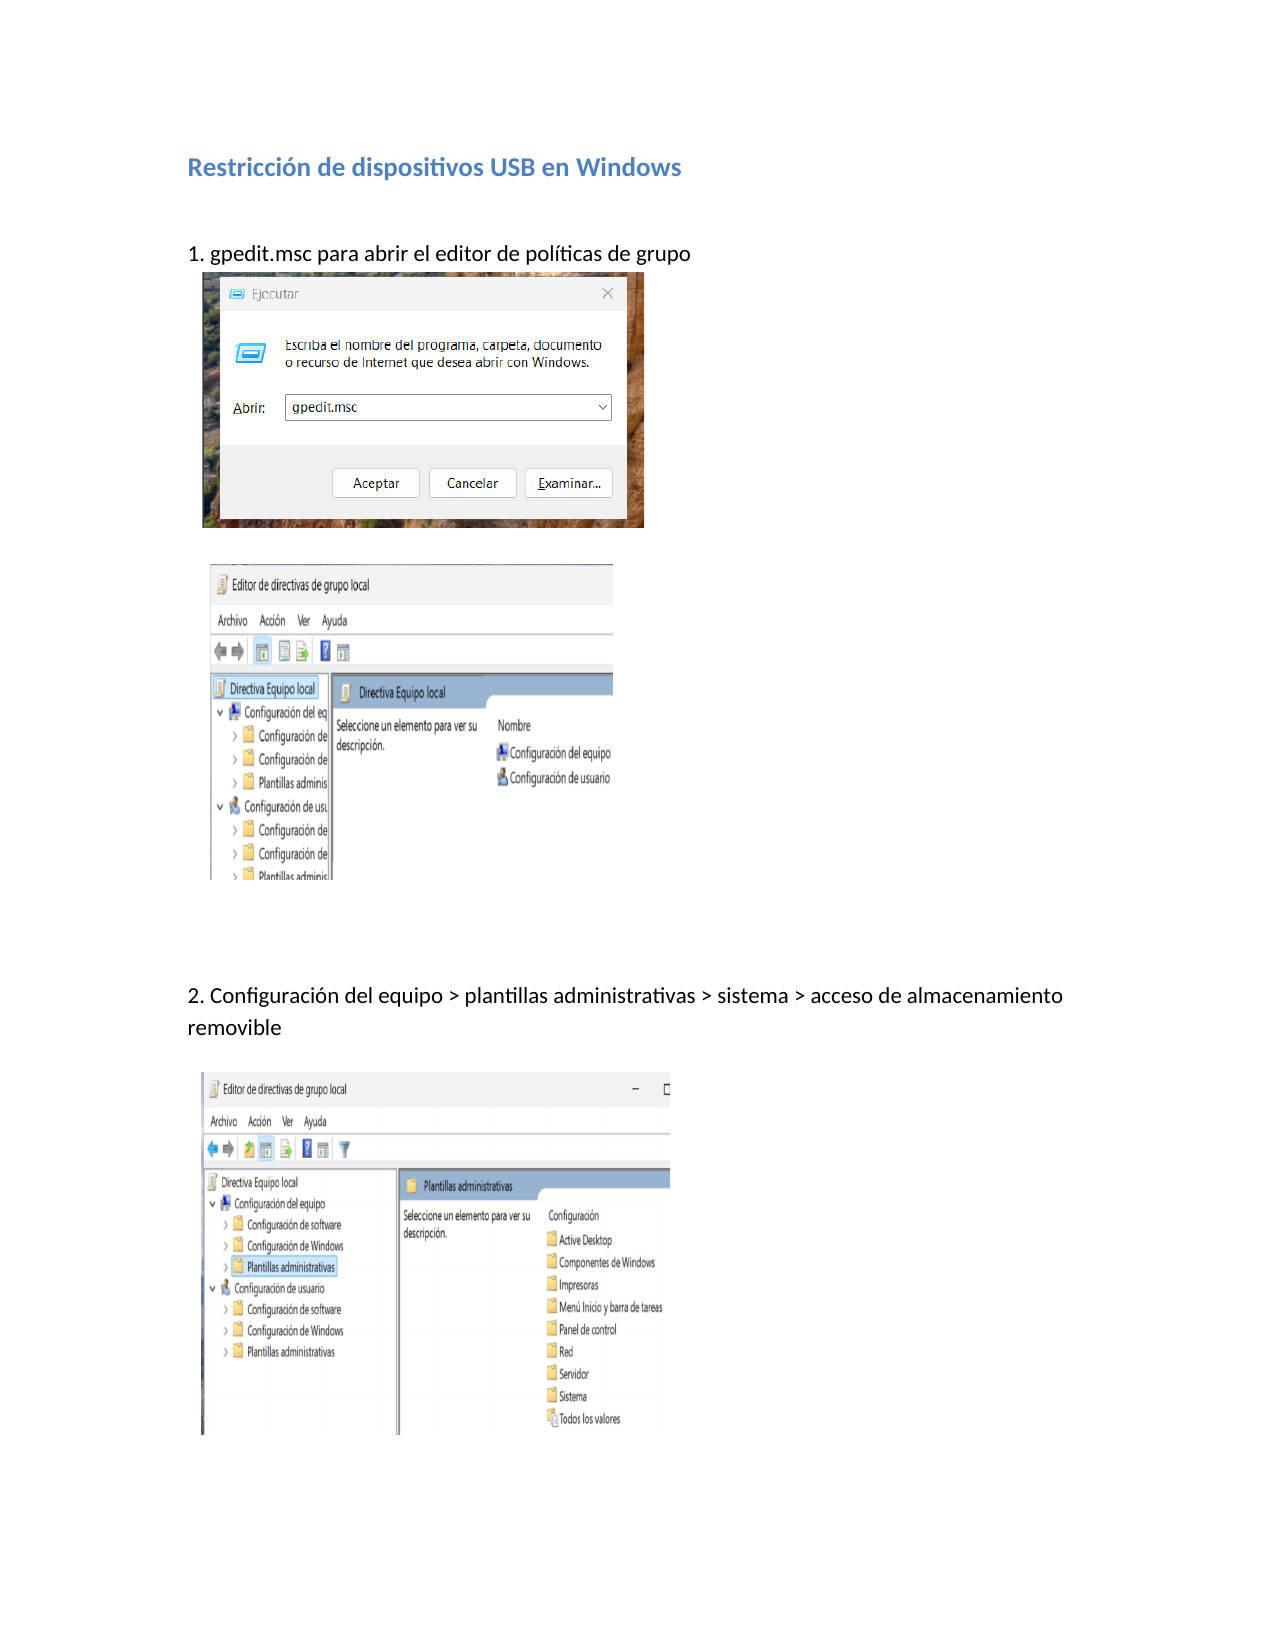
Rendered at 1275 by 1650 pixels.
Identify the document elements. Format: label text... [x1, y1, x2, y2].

picture [201, 1072, 671, 1435]
text 2. Configuración del equipo > plantillas administrativas > sistema > acceso de almacenamiento removible [187, 981, 1087, 1041]
picture [202, 272, 645, 528]
subtitle Restricción de dispositivos USB en Windows [187, 150, 1087, 183]
text 1. gpedit.msc para abrir el editor de políticas de grupo [187, 239, 1087, 267]
picture [210, 564, 613, 880]
